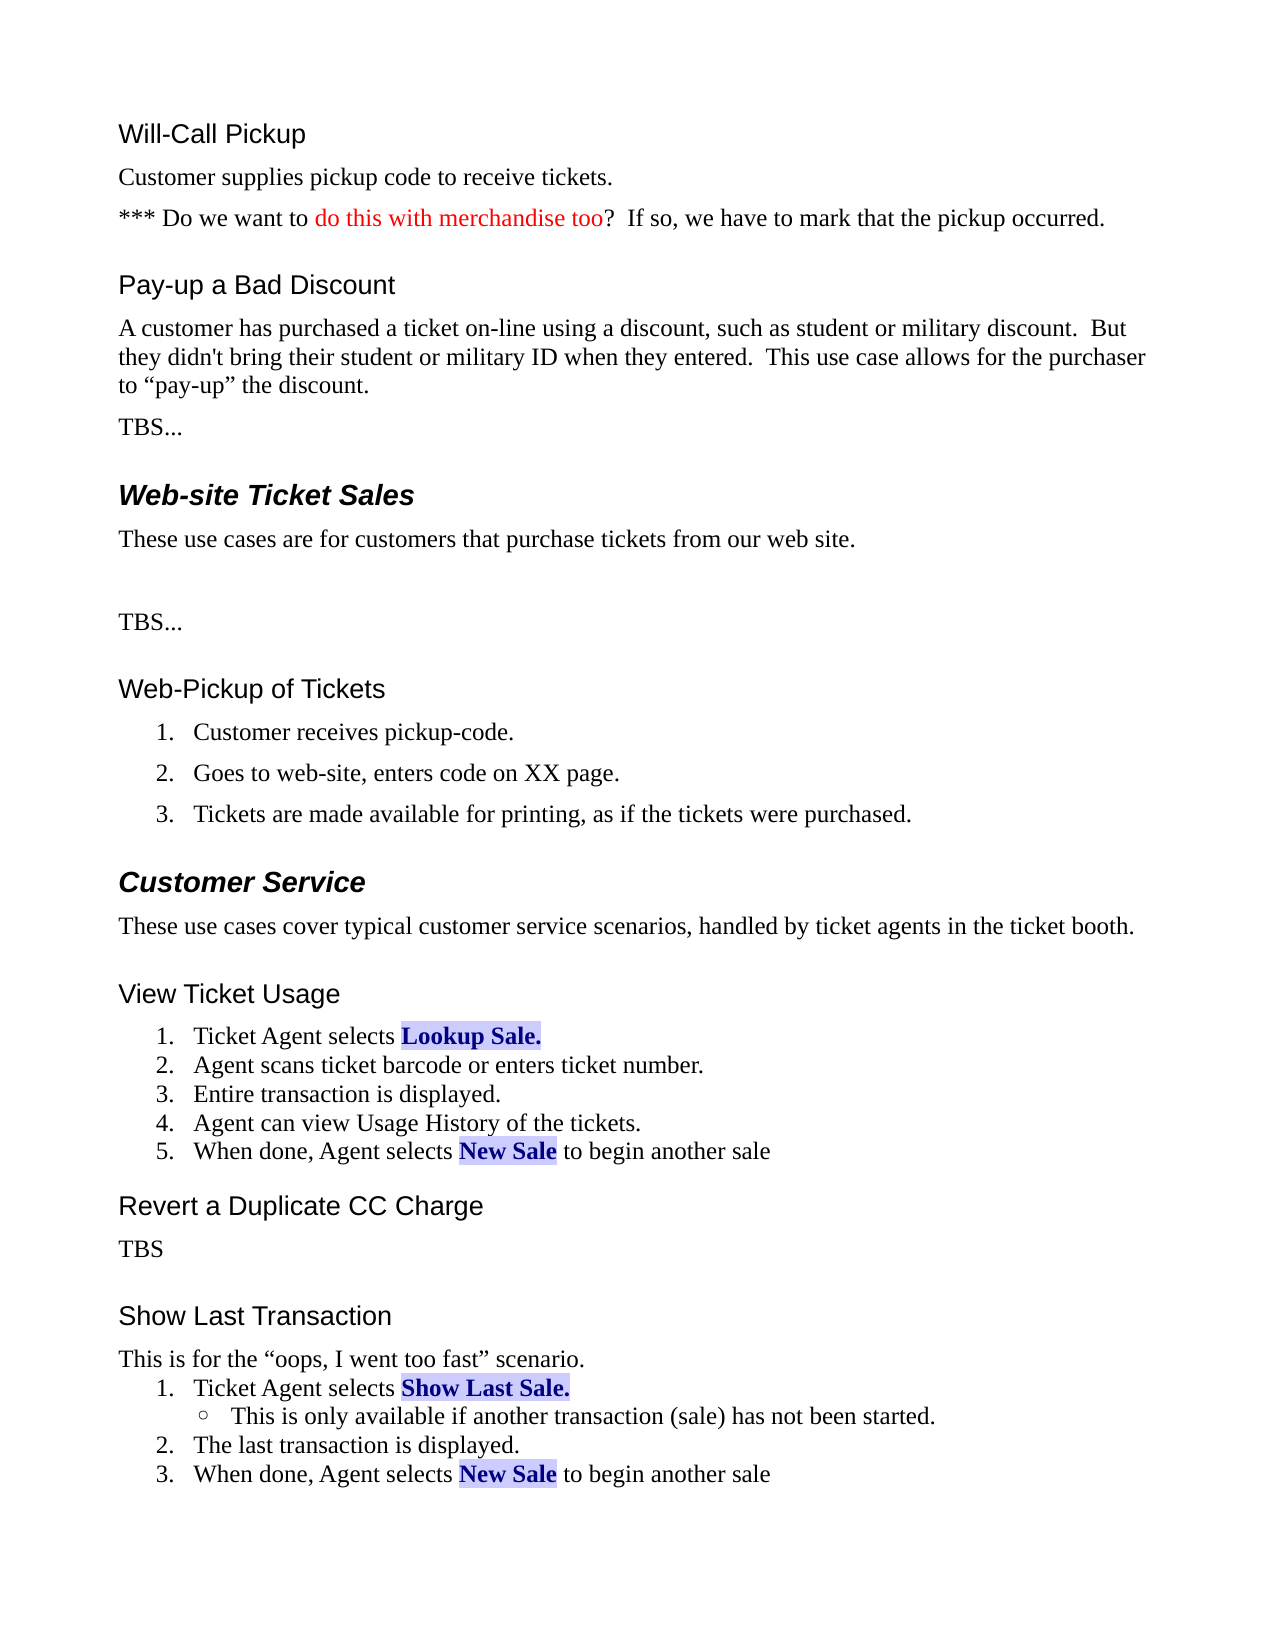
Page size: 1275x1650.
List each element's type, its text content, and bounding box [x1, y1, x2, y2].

text These use cases cover typical customer service scenarios, handled by ticket agents in the ticket booth. [118, 911, 1157, 940]
text TBS... [118, 607, 1157, 635]
text These use cases are for customers that purchase tickets from our web site. [118, 524, 1157, 553]
text TBS... [118, 412, 1157, 441]
list When done, Agent selects New Sale to begin another sale [156, 1136, 459, 1165]
subtitle Revert a Duplicate CC Charge [118, 1190, 1157, 1221]
subtitle Show Last Transaction [118, 1300, 1157, 1331]
list When done, Agent selects New Sale to begin another sale [557, 1136, 1157, 1165]
list Ticket Agent selects Show Last Sale. [156, 1373, 401, 1401]
subtitle View Ticket Usage [118, 978, 1157, 1009]
list Tickets are made available for printing, as if the tickets were purchased. [156, 799, 1157, 828]
subtitle Web-site Ticket Sales [118, 478, 1157, 512]
text TBS [118, 1234, 1157, 1263]
list Agent scans ticket barcode or enters ticket number. [156, 1050, 1157, 1079]
subtitle Will-Call Pickup [118, 118, 1157, 149]
text *** Do we want to do this with merchandise too? If so, we have to mark that the pickup occurred. [118, 203, 1157, 232]
list Goes to web-site, enters code on XX page. [156, 758, 1157, 787]
subtitle Customer Service [118, 865, 1157, 899]
list Agent can view Usage History of the tickets. [156, 1108, 1157, 1136]
list Ticket Agent selects Lookup Sale. [541, 1021, 1157, 1050]
list When done, Agent selects New Sale to begin another sale [557, 1459, 1157, 1488]
list Ticket Agent selects Show Last Sale. [570, 1373, 1157, 1401]
text This is for the “oops, I went too fast” scenario. [118, 1344, 1157, 1373]
text Customer supplies pickup code to receive tickets. [118, 162, 1157, 191]
text A customer has purchased a ticket on-line using a discount, such as student or military discount. But they didn't bring their student or military ID when they entered. This use case allows for the purchaser to “pay-up” the discount. [118, 313, 1157, 399]
list Customer receives pickup-code. [156, 717, 1157, 745]
subtitle Web-Pickup of Tickets [118, 673, 1157, 704]
subtitle Pay-up a Bad Discount [118, 269, 1157, 301]
list When done, Agent selects New Sale to begin another sale [156, 1459, 459, 1488]
list This is only available if another transaction (sale) has not been started. [193, 1401, 1157, 1430]
list Ticket Agent selects Lookup Sale. [156, 1021, 401, 1050]
list Entire transaction is displayed. [156, 1079, 1157, 1108]
list The last transaction is displayed. [156, 1430, 1157, 1459]
